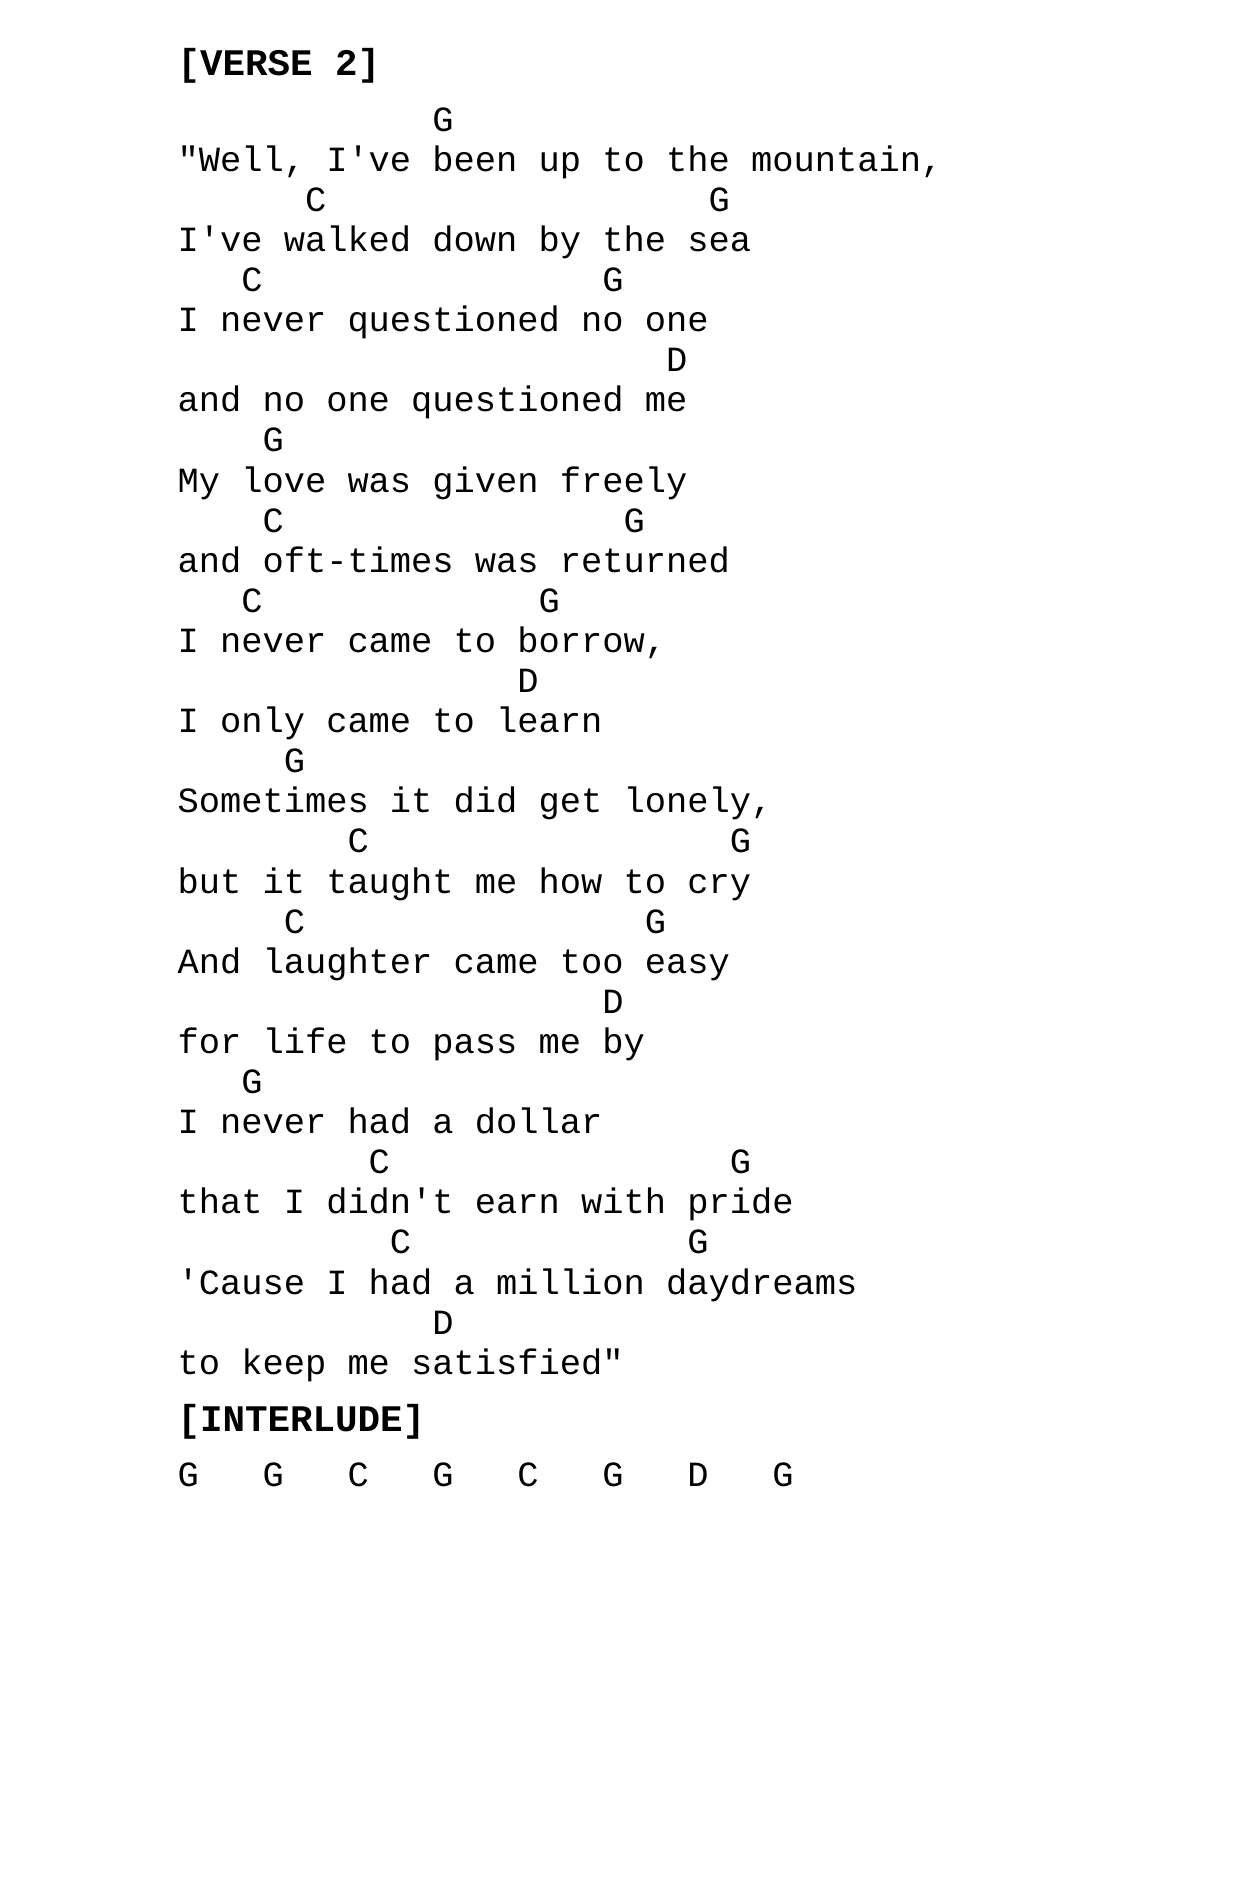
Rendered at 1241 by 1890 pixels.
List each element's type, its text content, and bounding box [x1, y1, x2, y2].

subtitle [VERSE 2] [177, 44, 1196, 87]
text G [177, 743, 1196, 783]
text C G [177, 583, 1196, 623]
text and oft-times was returned [177, 543, 1196, 583]
text G [177, 102, 1196, 142]
text My love was given freely [177, 462, 1196, 503]
text I've walked down by the sea [177, 222, 1196, 262]
text C G [177, 1224, 1196, 1264]
text C G [177, 262, 1196, 302]
text D [177, 663, 1196, 703]
text C G [177, 904, 1196, 944]
text C G [177, 1144, 1196, 1184]
text that I didn't earn with pride [177, 1184, 1196, 1224]
text and no one questioned me [177, 382, 1196, 422]
text to keep me satisfied" [177, 1345, 1196, 1385]
text I never had a dollar [177, 1104, 1196, 1144]
text but it taught me how to cry [177, 863, 1196, 904]
text D [177, 342, 1196, 382]
text C G [177, 823, 1196, 863]
subtitle [INTERLUDE] [177, 1400, 1196, 1442]
text D [177, 984, 1196, 1024]
text And laughter came too easy [177, 944, 1196, 984]
text I never came to borrow, [177, 623, 1196, 663]
text G G C G C G D G [177, 1457, 1196, 1497]
text Sometimes it did get lonely, [177, 783, 1196, 823]
text "Well, I've been up to the mountain, [177, 142, 1196, 182]
text 'Cause I had a million daydreams [177, 1264, 1196, 1305]
text C G [177, 182, 1196, 222]
text G [177, 1064, 1196, 1104]
text G [177, 422, 1196, 462]
text D [177, 1305, 1196, 1345]
text I never questioned no one [177, 302, 1196, 342]
text C G [177, 503, 1196, 543]
text I only came to learn [177, 703, 1196, 743]
text for life to pass me by [177, 1024, 1196, 1064]
